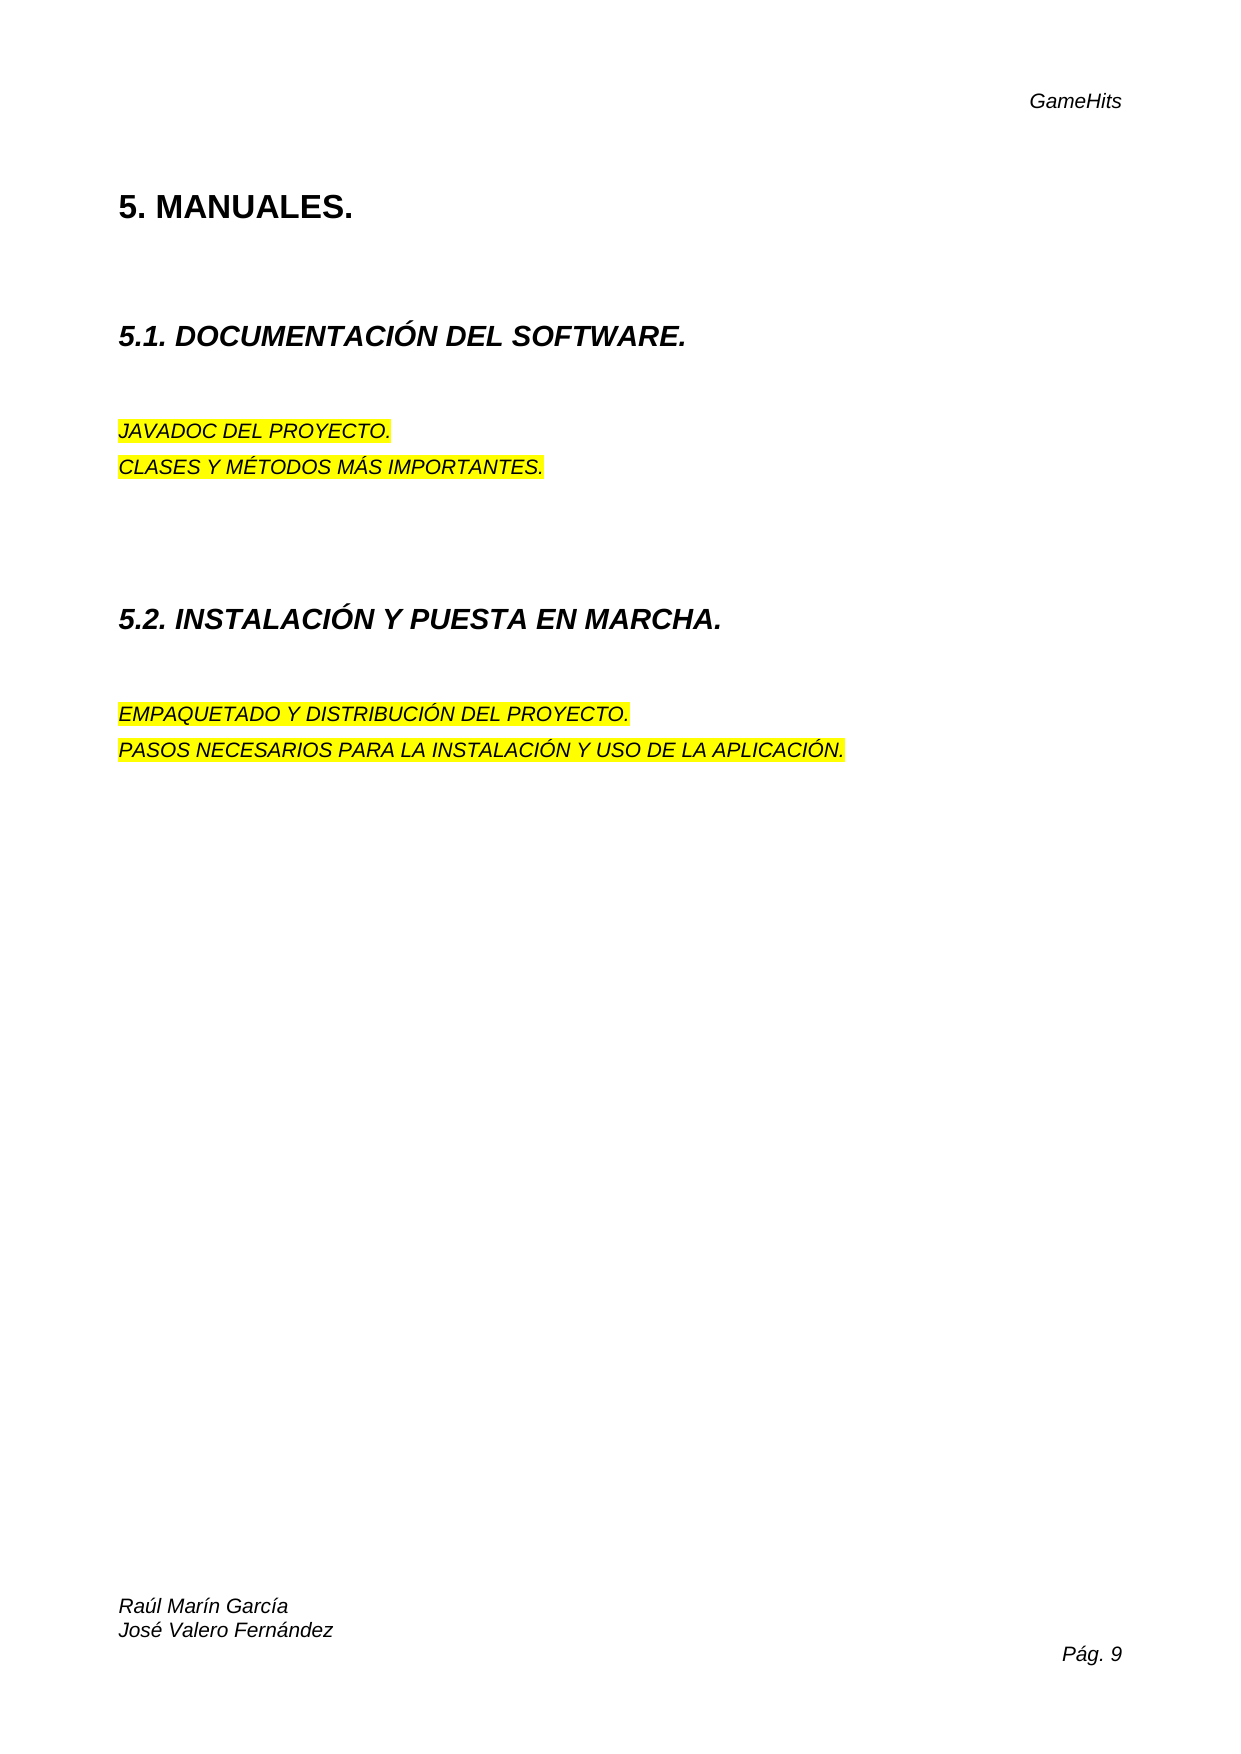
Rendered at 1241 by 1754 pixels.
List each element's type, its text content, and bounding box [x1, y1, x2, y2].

text CLASES Y MÉTODOS MÁS IMPORTANTES. [118, 455, 1122, 479]
text JAVADOC DEL PROYECTO. [118, 419, 1122, 443]
text PASOS NECESARIOS PARA LA INSTALACIÓN Y USO DE LA APLICACIÓN. [118, 738, 1122, 762]
text EMPAQUETADO Y DISTRIBUCIÓN DEL PROYECTO. [118, 702, 1122, 726]
subtitle 5.1. DOCUMENTACIÓN DEL SOFTWARE. [118, 319, 1122, 353]
subtitle 5.2. INSTALACIÓN Y PUESTA EN MARCHA. [118, 602, 1122, 636]
subtitle 5. MANUALES. [118, 187, 1122, 226]
